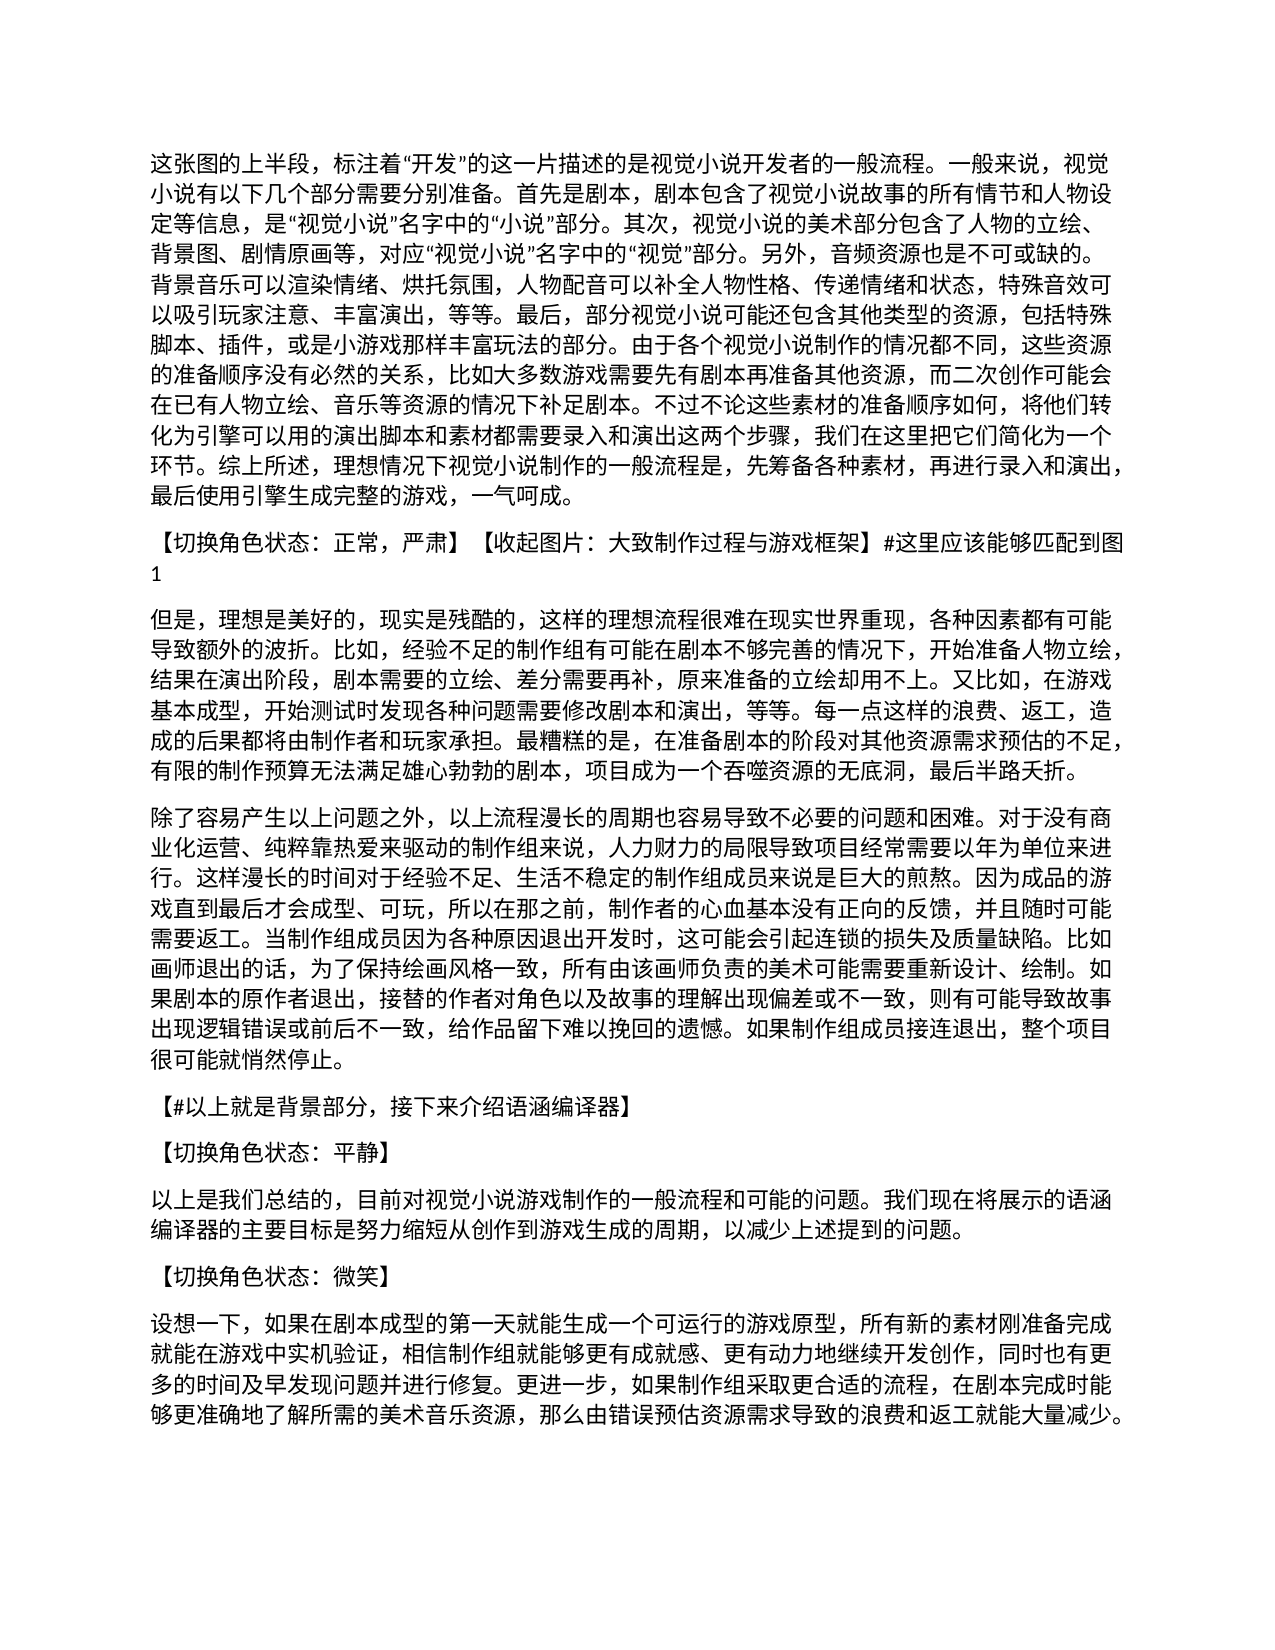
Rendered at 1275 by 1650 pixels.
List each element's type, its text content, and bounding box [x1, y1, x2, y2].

text 设想一下，如果在剧本成型的第一天就能生成一个可运行的游戏原型，所有新的素材刚准备完成就能在游戏中实机验证，相信制作组就能够更有成就感、更有动力地继续开发创作，同时也有更多的时间及早发现问题并进行修复。更进一步，如果制作组采取更合适的流程，在剧本完成时能够更准确地了解所需的美术音乐资源，那么由错误预估资源需求导致的浪费和返工就能大量减少。 [150, 1310, 1125, 1429]
text 【#以上就是背景部分，接下来介绍语涵编译器】 [150, 1093, 1125, 1121]
text 【切换角色状态：正常，严肃】【收起图片：大致制作过程与游戏框架】#这里应该能够匹配到图1 [150, 529, 1125, 587]
text 但是，理想是美好的，现实是残酷的，这样的理想流程很难在现实世界重现，各种因素都有可能导致额外的波折。比如，经验不足的制作组有可能在剧本不够完善的情况下，开始准备人物立绘，结果在演出阶段，剧本需要的立绘、差分需要再补，原来准备的立绘却用不上。又比如，在游戏基本成型，开始测试时发现各种问题需要修改剧本和演出，等等。每一点这样的浪费、返工，造成的后果都将由制作者和玩家承担。最糟糕的是，在准备剧本的阶段对其他资源需求预估的不足，有限的制作预算无法满足雄心勃勃的剧本，项目成为一个吞噬资源的无底洞，最后半路夭折。 [150, 606, 1125, 785]
text 除了容易产生以上问题之外，以上流程漫长的周期也容易导致不必要的问题和困难。对于没有商业化运营、纯粹靠热爱来驱动的制作组来说，人力财力的局限导致项目经常需要以年为单位来进行。这样漫长的时间对于经验不足、生活不稳定的制作组成员来说是巨大的煎熬。因为成品的游戏直到最后才会成型、可玩，所以在那之前，制作者的心血基本没有正向的反馈，并且随时可能需要返工。当制作组成员因为各种原因退出开发时，这可能会引起连锁的损失及质量缺陷。比如画师退出的话，为了保持绘画风格一致，所有由该画师负责的美术可能需要重新设计、绘制。如果剧本的原作者退出，接替的作者对角色以及故事的理解出现偏差或不一致，则有可能导致故事出现逻辑错误或前后不一致，给作品留下难以挽回的遗憾。如果制作组成员接连退出，整个项目很可能就悄然停止。 [150, 804, 1125, 1074]
text 【切换角色状态：微笑】 [150, 1263, 1125, 1292]
text 这张图的上半段，标注着“开发”的这一片描述的是视觉小说开发者的一般流程。一般来说，视觉小说有以下几个部分需要分别准备。首先是剧本，剧本包含了视觉小说故事的所有情节和人物设定等信息，是“视觉小说”名字中的“小说”部分。其次，视觉小说的美术部分包含了人物的立绘、背景图、剧情原画等，对应“视觉小说”名字中的“视觉”部分。另外，音频资源也是不可或缺的。背景音乐可以渲染情绪、烘托氛围，人物配音可以补全人物性格、传递情绪和状态，特殊音效可以吸引玩家注意、丰富演出，等等。最后，部分视觉小说可能还包含其他类型的资源，包括特殊脚本、插件，或是小游戏那样丰富玩法的部分。由于各个视觉小说制作的情况都不同，这些资源的准备顺序没有必然的关系，比如大多数游戏需要先有剧本再准备其他资源，而二次创作可能会在已有人物立绘、音乐等资源的情况下补足剧本。不过不论这些素材的准备顺序如何，将他们转化为引擎可以用的演出脚本和素材都需要录入和演出这两个步骤，我们在这里把它们简化为一个环节。综上所述，理想情况下视觉小说制作的一般流程是，先筹备各种素材，再进行录入和演出，最后使用引擎生成完整的游戏，一气呵成。 [150, 150, 1125, 510]
text 以上是我们总结的，目前对视觉小说游戏制作的一般流程和可能的问题。我们现在将展示的语涵编译器的主要目标是努力缩短从创作到游戏生成的周期，以减少上述提到的问题。 [150, 1186, 1125, 1245]
text 【切换角色状态：平静】 [150, 1139, 1125, 1168]
